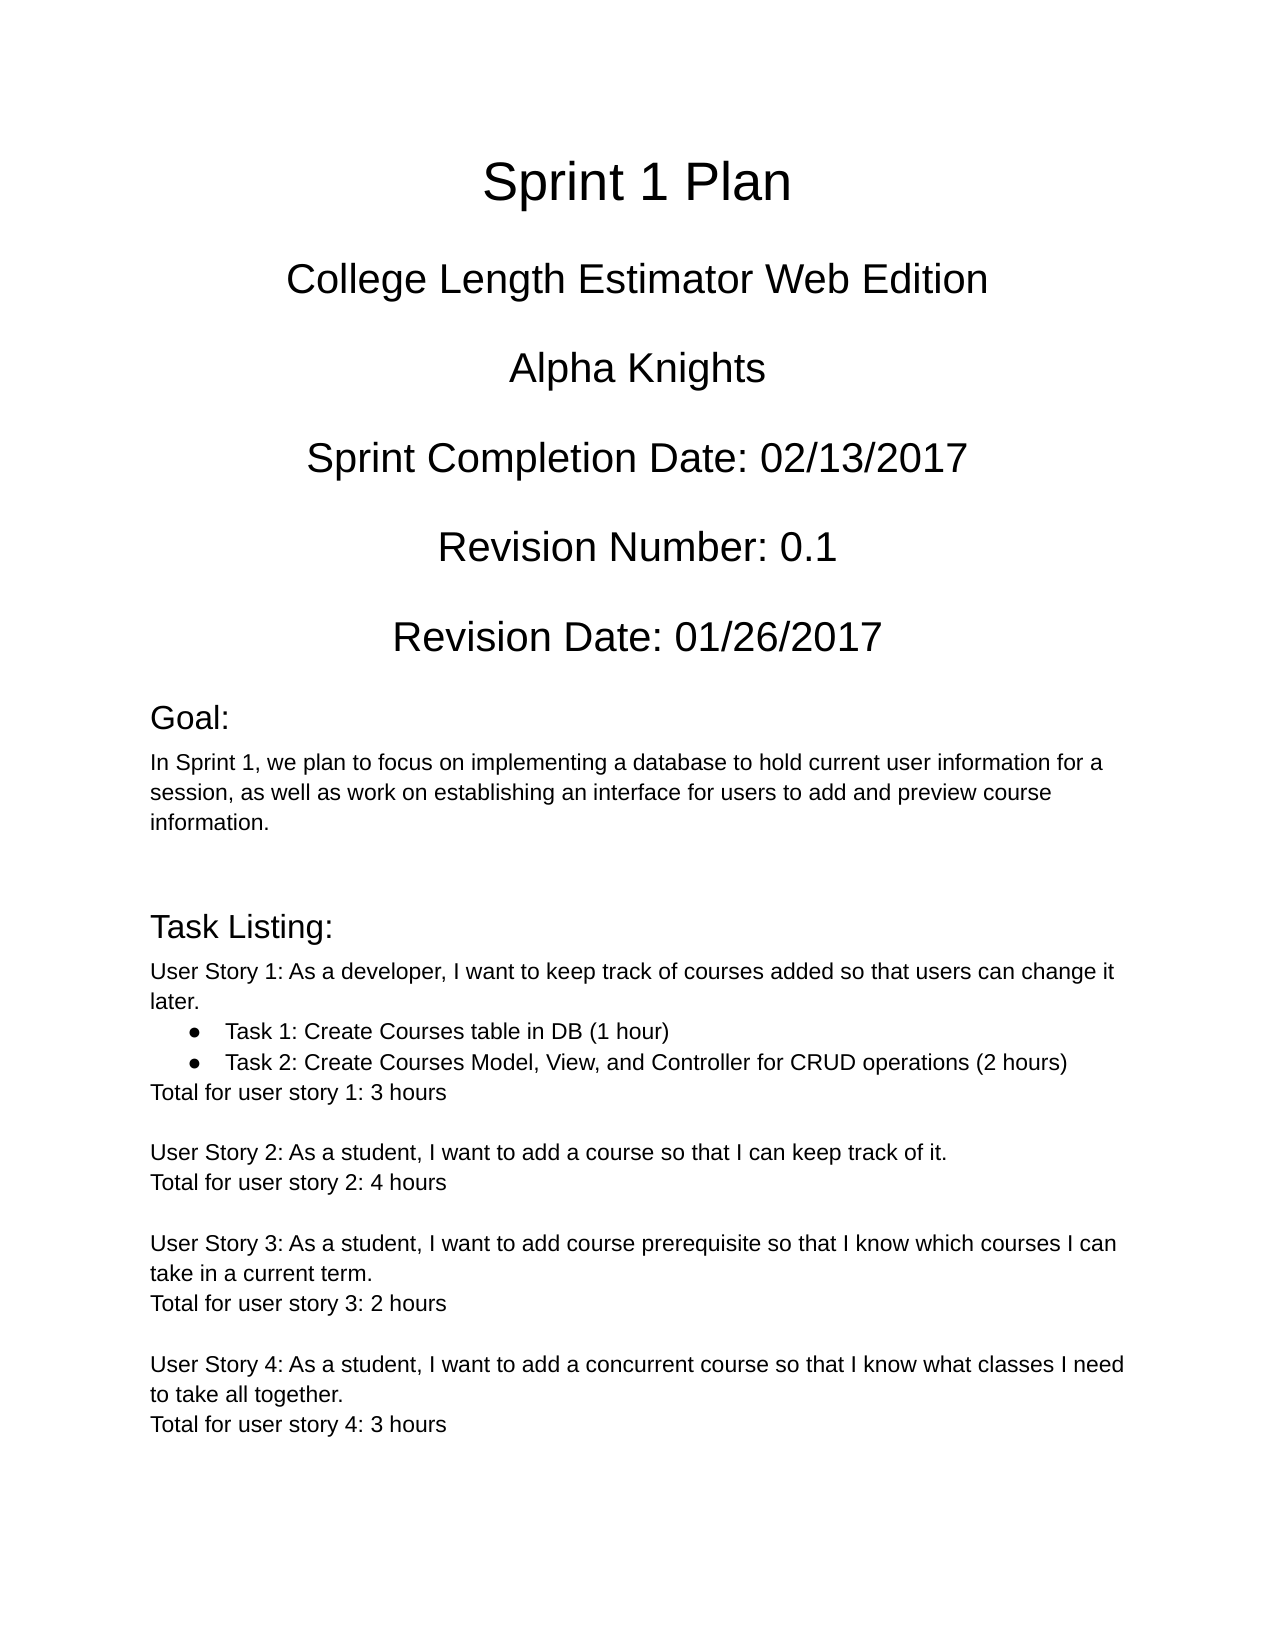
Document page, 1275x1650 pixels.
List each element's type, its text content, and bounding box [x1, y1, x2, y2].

subtitle Alpha Knights [150, 343, 1125, 391]
text Total for user story 1: 3 hours [150, 1079, 1125, 1105]
subtitle College Length Estimator Web Edition [150, 254, 1125, 302]
subtitle Goal: [150, 698, 1125, 736]
subtitle Sprint Completion Date: 02/13/2017 [150, 433, 1125, 481]
text User Story 2: As a student, I want to add a course so that I can keep track of it. [150, 1139, 1125, 1166]
list Task 2: Create Courses Model, View, and Controller for CRUD operations (2 hours) [187, 1048, 1125, 1075]
text Total for user story 4: 3 hours [150, 1411, 1125, 1437]
subtitle Revision Date: 01/26/2017 [150, 612, 1125, 660]
text In Sprint 1, we plan to focus on implementing a database to hold current user information for a session, as well as work on establishing an interface for users to add and preview course information. [150, 749, 1125, 835]
list Task 1: Create Courses table in DB (1 hour) [187, 1018, 1125, 1045]
text Total for user story 2: 4 hours [150, 1169, 1125, 1196]
text User Story 4: As a student, I want to add a concurrent course so that I know what classes I need to take all together. [150, 1320, 1125, 1407]
subtitle Task Listing: [150, 907, 1125, 945]
text User Story 1: As a developer, I want to keep track of courses added so that users can change it later. [150, 958, 1125, 1014]
title Sprint 1 Plan [150, 150, 1125, 212]
text User Story 3: As a student, I want to add course prerequisite so that I know which courses I can take in a current term. [150, 1230, 1125, 1286]
subtitle Revision Number: 0.1 [150, 523, 1125, 571]
text Total for user story 3: 2 hours [150, 1290, 1125, 1317]
